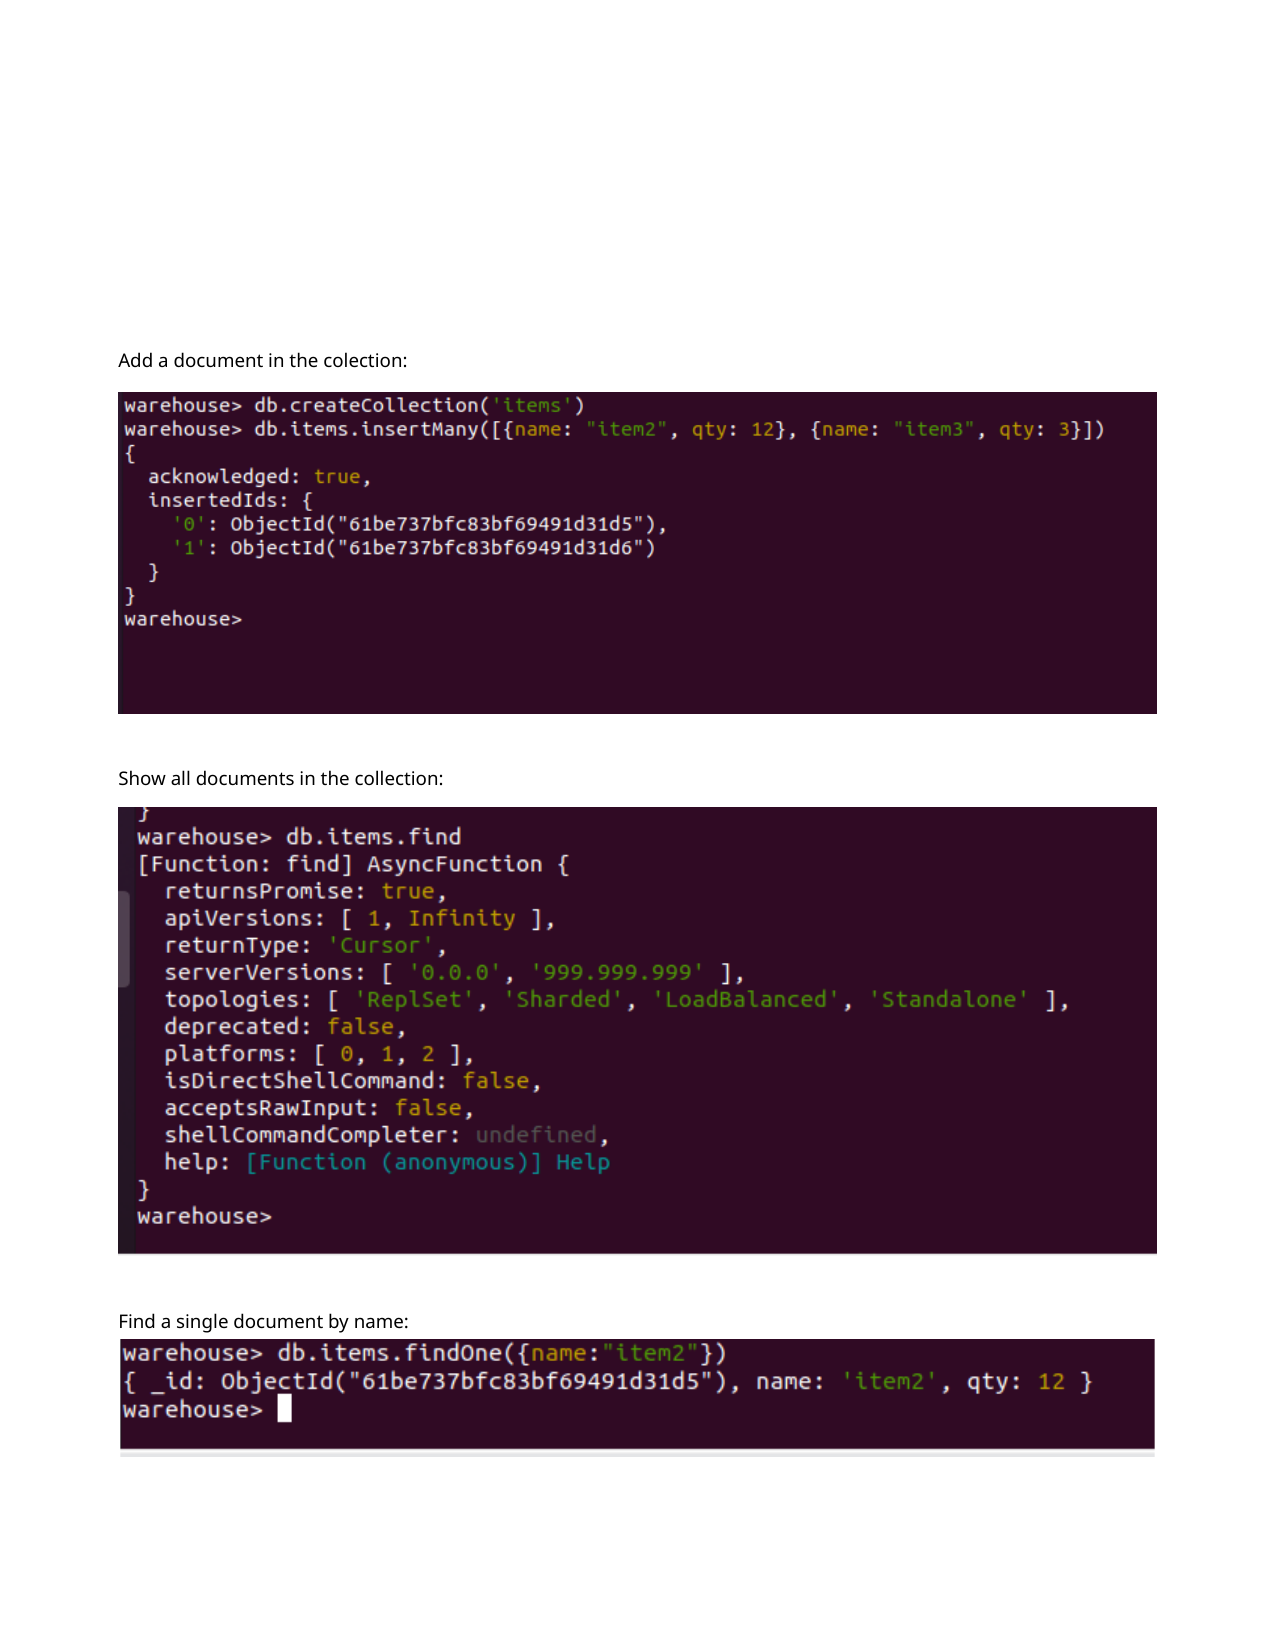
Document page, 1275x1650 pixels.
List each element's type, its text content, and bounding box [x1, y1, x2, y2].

picture [118, 807, 1157, 1257]
text Find a single document by name: [118, 1308, 1157, 1333]
picture [120, 1339, 1155, 1457]
picture [118, 392, 1157, 714]
text Show all documents in the collection: [118, 765, 1157, 790]
text Add a document in the colection: [118, 348, 1157, 373]
